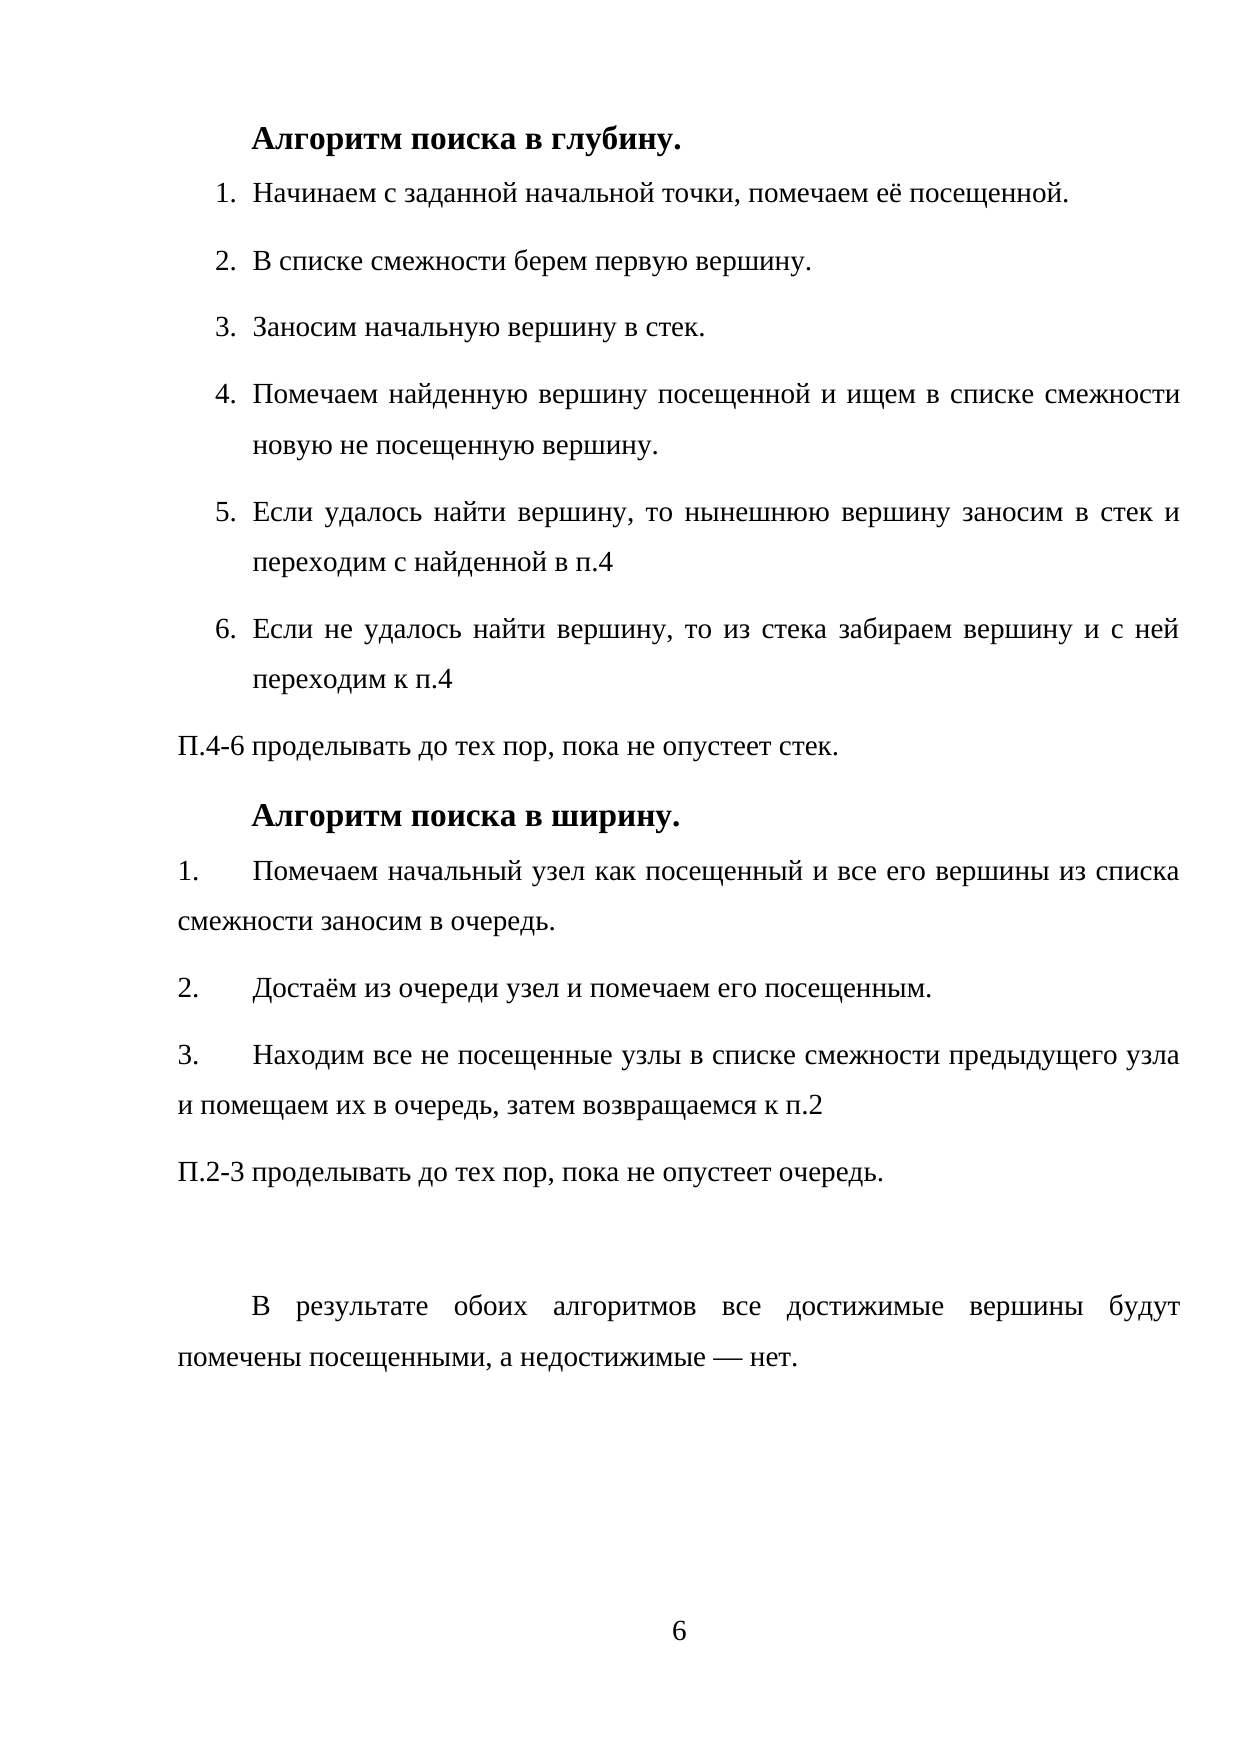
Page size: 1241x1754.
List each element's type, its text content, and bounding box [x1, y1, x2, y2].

text В результате обоих алгоритмов все достижимые вершины будут помечены посещенными, а недостижимые — нет. [177, 1288, 1181, 1372]
list Помечаем начальный узел как посещенный и все его вершины из списка смежности заносим в очередь. [177, 853, 1181, 937]
subtitle Алгоритм поиска в ширину. [177, 795, 1181, 834]
list П.2-3 проделывать до тех пор, пока не опустеет очередь. [177, 1154, 1181, 1188]
list П.4-6 проделывать до тех пор, пока не опустеет стек. [177, 728, 1181, 762]
list Находим все не посещенные узлы в списке смежности предыдущего узла и помещаем их в очередь, затем возвращаемся к п.2 [177, 1037, 1181, 1121]
list Если не удалось найти вершину, то из стека забираем вершину и с ней переходим к п.4 [215, 611, 1181, 695]
list Помечаем найденную вершину посещенной и ищем в списке смежности новую не посещенную вершину. [215, 377, 1181, 460]
list Заносим начальную вершину в стек. [215, 309, 1181, 343]
list В списке смежности берем первую вершину. [215, 243, 1181, 276]
list Достаём из очереди узел и помечаем его посещенным. [177, 970, 1181, 1004]
list Если удалось найти вершину, то нынешнюю вершину заносим в стек и переходим с найденной в п.4 [215, 494, 1181, 578]
subtitle Алгоритм поиска в глубину. [177, 118, 1181, 156]
list Начинаем с заданной начальной точки, помечаем её посещенной. [215, 176, 1181, 209]
